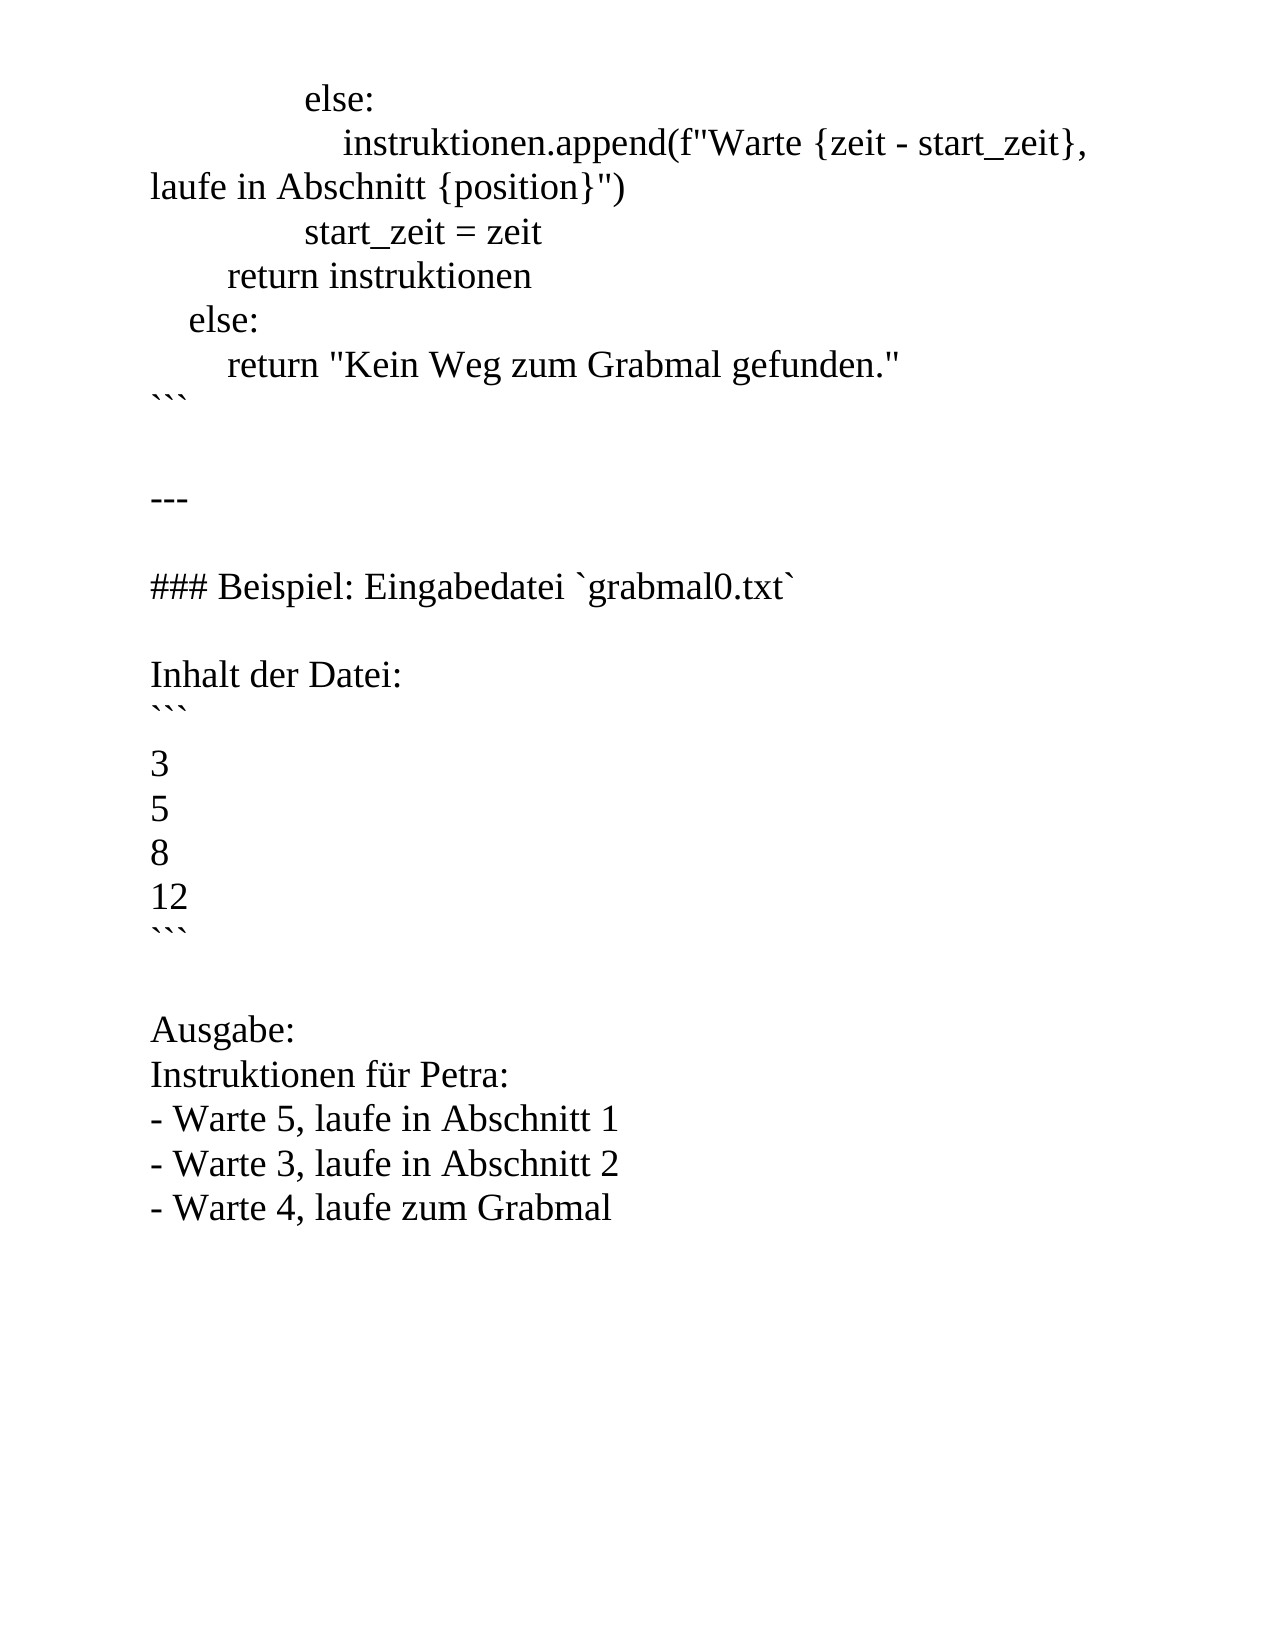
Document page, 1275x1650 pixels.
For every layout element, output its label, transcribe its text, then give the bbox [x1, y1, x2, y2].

text Instruktionen für Petra: [150, 1051, 1125, 1096]
text instruktionen.append(f"Warte {zeit - start_zeit}, laufe in Abschnitt {position}") [150, 119, 1125, 208]
text Inhalt der Datei: [150, 652, 1125, 696]
text 5 [150, 785, 1125, 829]
text - Warte 4, laufe zum Grabmal [150, 1184, 1125, 1229]
text 8 [150, 829, 1125, 874]
text ### Beispiel: Eingabedatei `grabmal0.txt` [150, 563, 1125, 607]
text ``` [150, 918, 1125, 962]
text else: [150, 75, 1125, 119]
text ``` [150, 386, 1125, 430]
text - Warte 3, laufe in Abschnitt 2 [150, 1140, 1125, 1184]
text 3 [150, 741, 1125, 785]
text Ausgabe: [150, 1007, 1125, 1051]
text return "Kein Weg zum Grabmal gefunden." [150, 341, 1125, 386]
text 12 [150, 874, 1125, 918]
text ``` [150, 696, 1125, 741]
text return instruktionen [150, 252, 1125, 297]
text --- [150, 474, 1125, 519]
text - Warte 5, laufe in Abschnitt 1 [150, 1096, 1125, 1140]
text else: [150, 297, 1125, 341]
text start_zeit = zeit [150, 208, 1125, 252]
